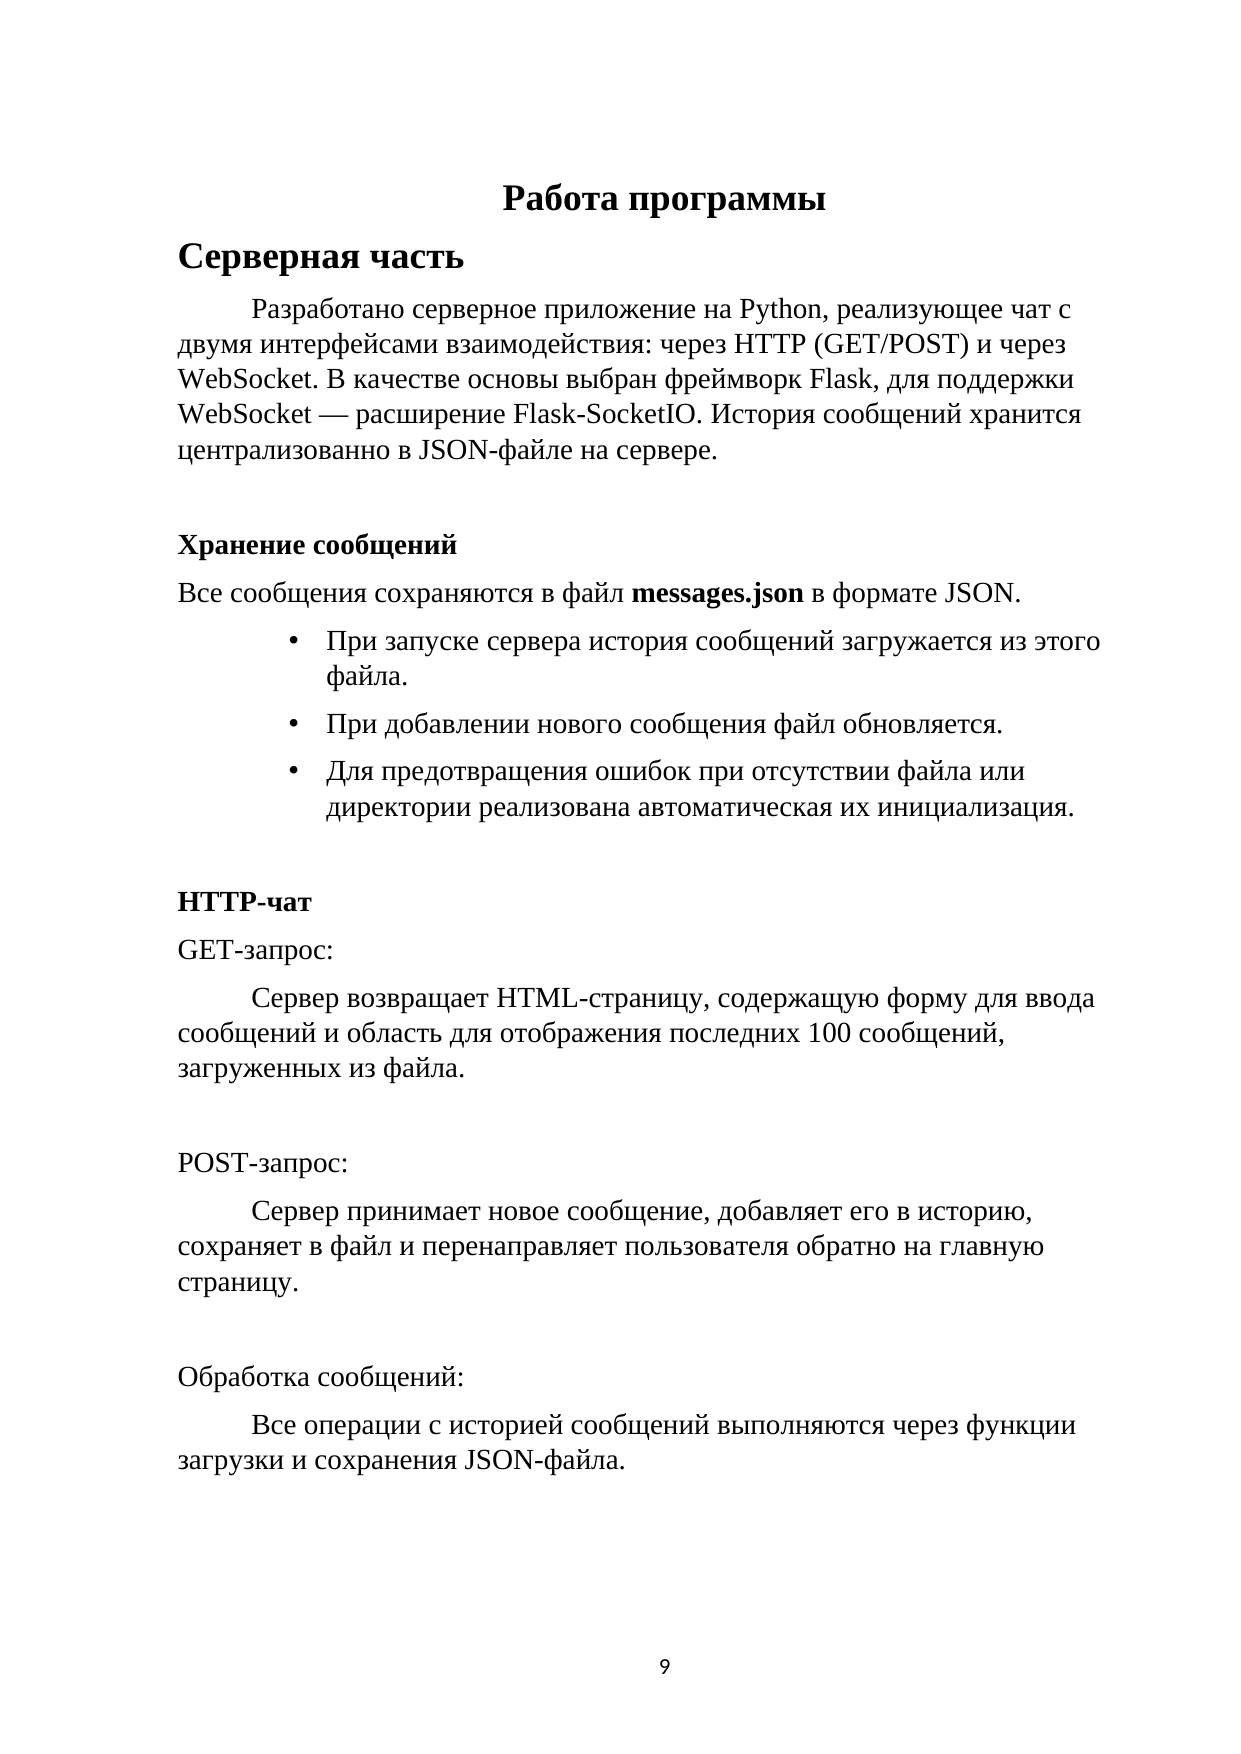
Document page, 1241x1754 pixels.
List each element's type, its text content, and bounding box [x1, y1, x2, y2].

text Сервер принимает новое сообщение, добавляет его в историю, сохраняет в файл и перенаправляет пользователя обратно на главную страницу. [177, 1193, 1152, 1297]
list Для предотвращения ошибок при отсутствии файла или директории реализована автоматическая их инициализация. [288, 753, 1152, 822]
text Все сообщения сохраняются в файл messages.json в формате JSON. [177, 575, 1152, 608]
text Серверная часть [177, 233, 1152, 276]
text Работа программы [177, 176, 1152, 219]
text GET-запрос: [177, 932, 1152, 966]
text POST-запрос: [177, 1146, 1152, 1179]
text Сервер возвращает HTML-страницу, содержащую форму для ввода сообщений и область для отображения последних 100 сообщений, загруженных из файла. [177, 980, 1152, 1084]
text Все операции с историей сообщений выполняются через функции загрузки и сохранения JSON-файла. [177, 1407, 1152, 1476]
text Разработано серверное приложение на Python, реализующее чат с двумя интерфейсами взаимодействия: через HTTP (GET/POST) и через WebSocket. В качестве основы выбран фреймворк Flask, для поддержки WebSocket — расширение Flask-SocketIO. История сообщений хранится централизованно в JSON-файле на сервере. [177, 291, 1152, 465]
text HTTP-чат [177, 884, 1152, 918]
list При запуске сервера история сообщений загружается из этого файла. [288, 623, 1152, 692]
text Хранение сообщений [177, 527, 1152, 561]
list При добавлении нового сообщения файл обновляется. [288, 706, 1152, 739]
text Обработка сообщений: [177, 1359, 1152, 1393]
